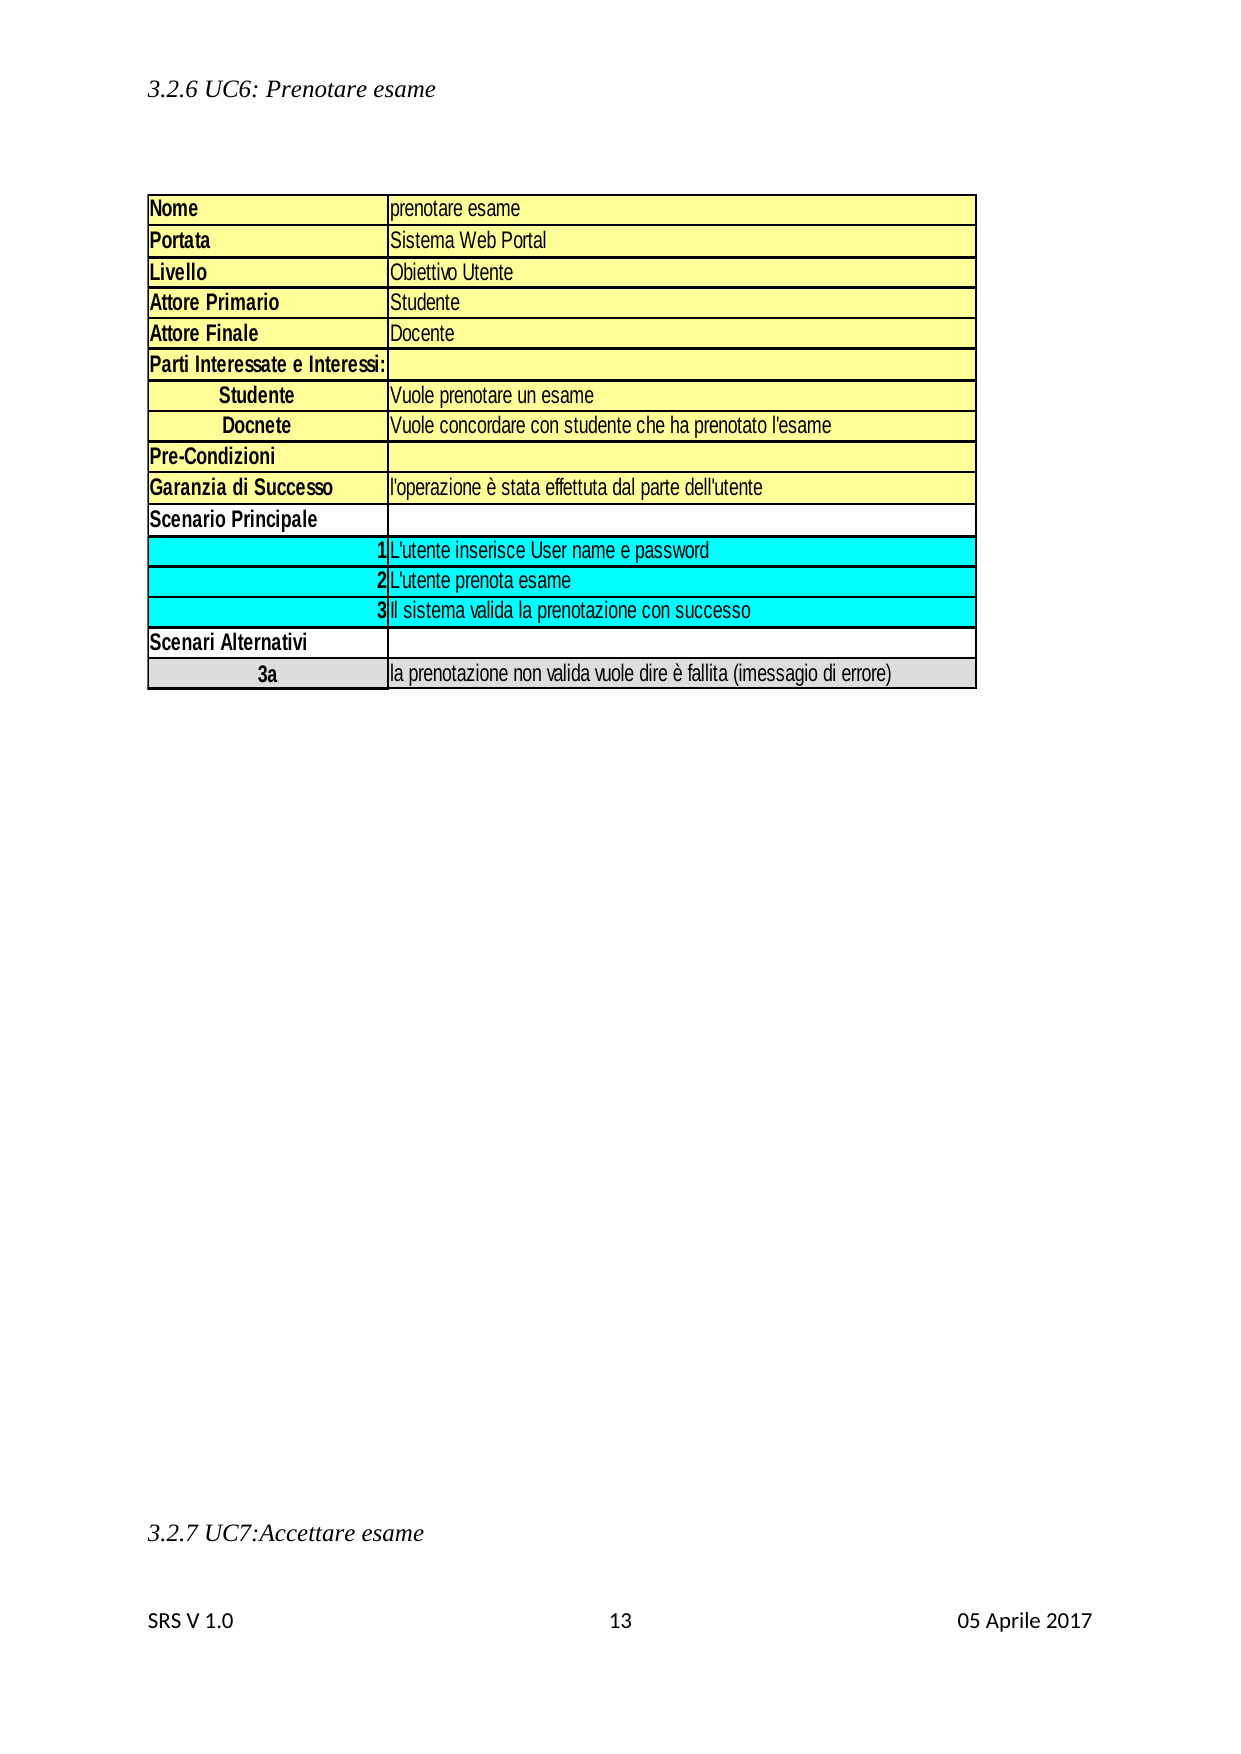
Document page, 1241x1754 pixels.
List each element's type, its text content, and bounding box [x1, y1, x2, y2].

subtitle 3.2.6 UC6: Prenotare esame [148, 74, 1093, 102]
subtitle 3.2.7 UC7:Accettare esame [148, 1518, 1093, 1546]
